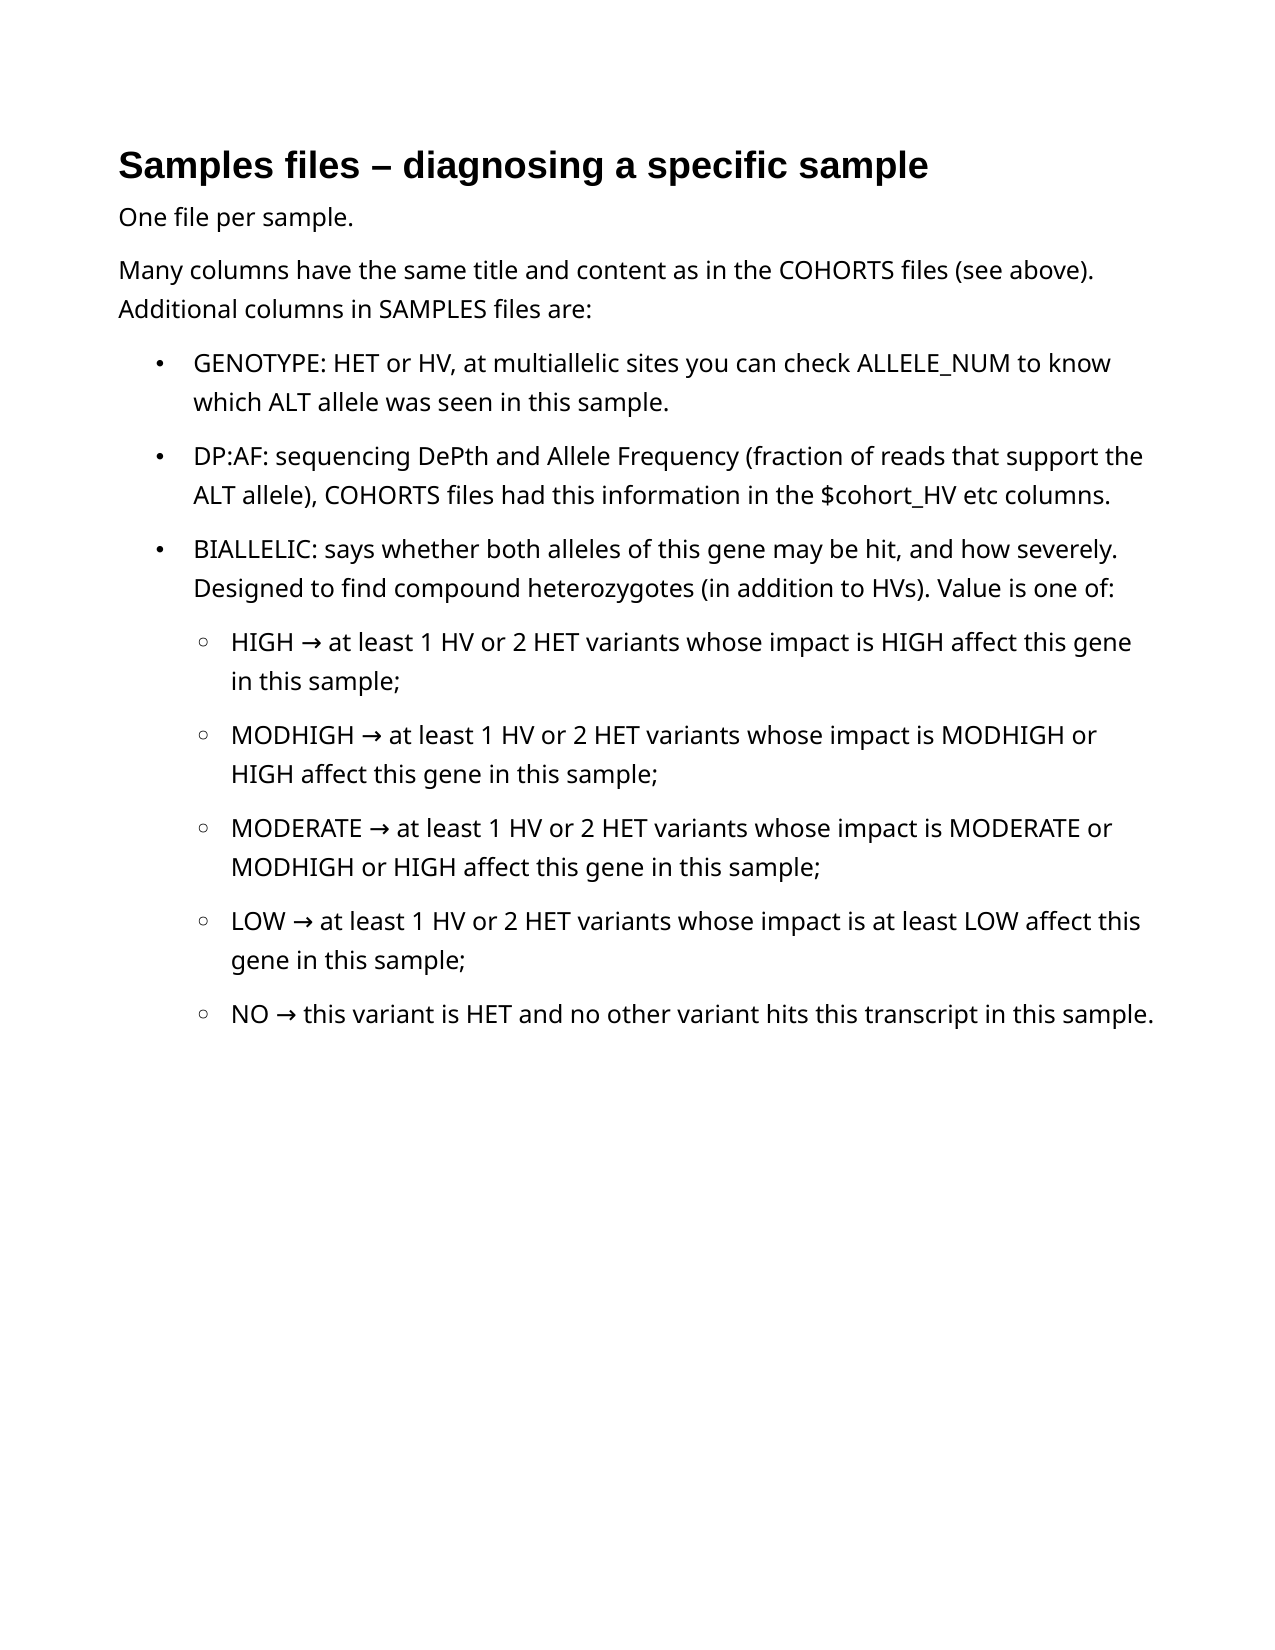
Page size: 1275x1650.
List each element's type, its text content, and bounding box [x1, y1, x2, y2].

list MODHIGH → at least 1 HV or 2 HET variants whose impact is MODHIGH or HIGH affect this gene in this sample; [193, 718, 1157, 791]
list HIGH → at least 1 HV or 2 HET variants whose impact is HIGH affect this gene in this sample; [193, 625, 1157, 698]
list LOW → at least 1 HV or 2 HET variants whose impact is at least LOW affect this gene in this sample; [193, 903, 1157, 977]
list MODERATE → at least 1 HV or 2 HET variants whose impact is MODERATE or MODHIGH or HIGH affect this gene in this sample; [193, 811, 1157, 884]
list NO → this variant is HET and no other variant hits this transcript in this sample. [193, 996, 1157, 1030]
text One file per sample. [118, 199, 1157, 233]
list DP:AF: sequencing DePth and Allele Frequency (fraction of reads that support the ALT allele), COHORTS files had this information in the $cohort_HV etc columns. [156, 439, 1157, 512]
list GENOTYPE: HET or HV, at multiallelic sites you can check ALLELE_NUM to know which ALT allele was seen in this sample. [156, 346, 1157, 419]
subtitle Samples files – diagnosing a specific sample [118, 143, 1157, 187]
text Many columns have the same title and content as in the COHORTS files (see above). Additional columns in SAMPLES files are: [118, 253, 1157, 326]
list BIALLELIC: says whether both alleles of this gene may be hit, and how severely. Designed to find compound heterozygotes (in addition to HVs). Value is one of: [156, 532, 1157, 605]
